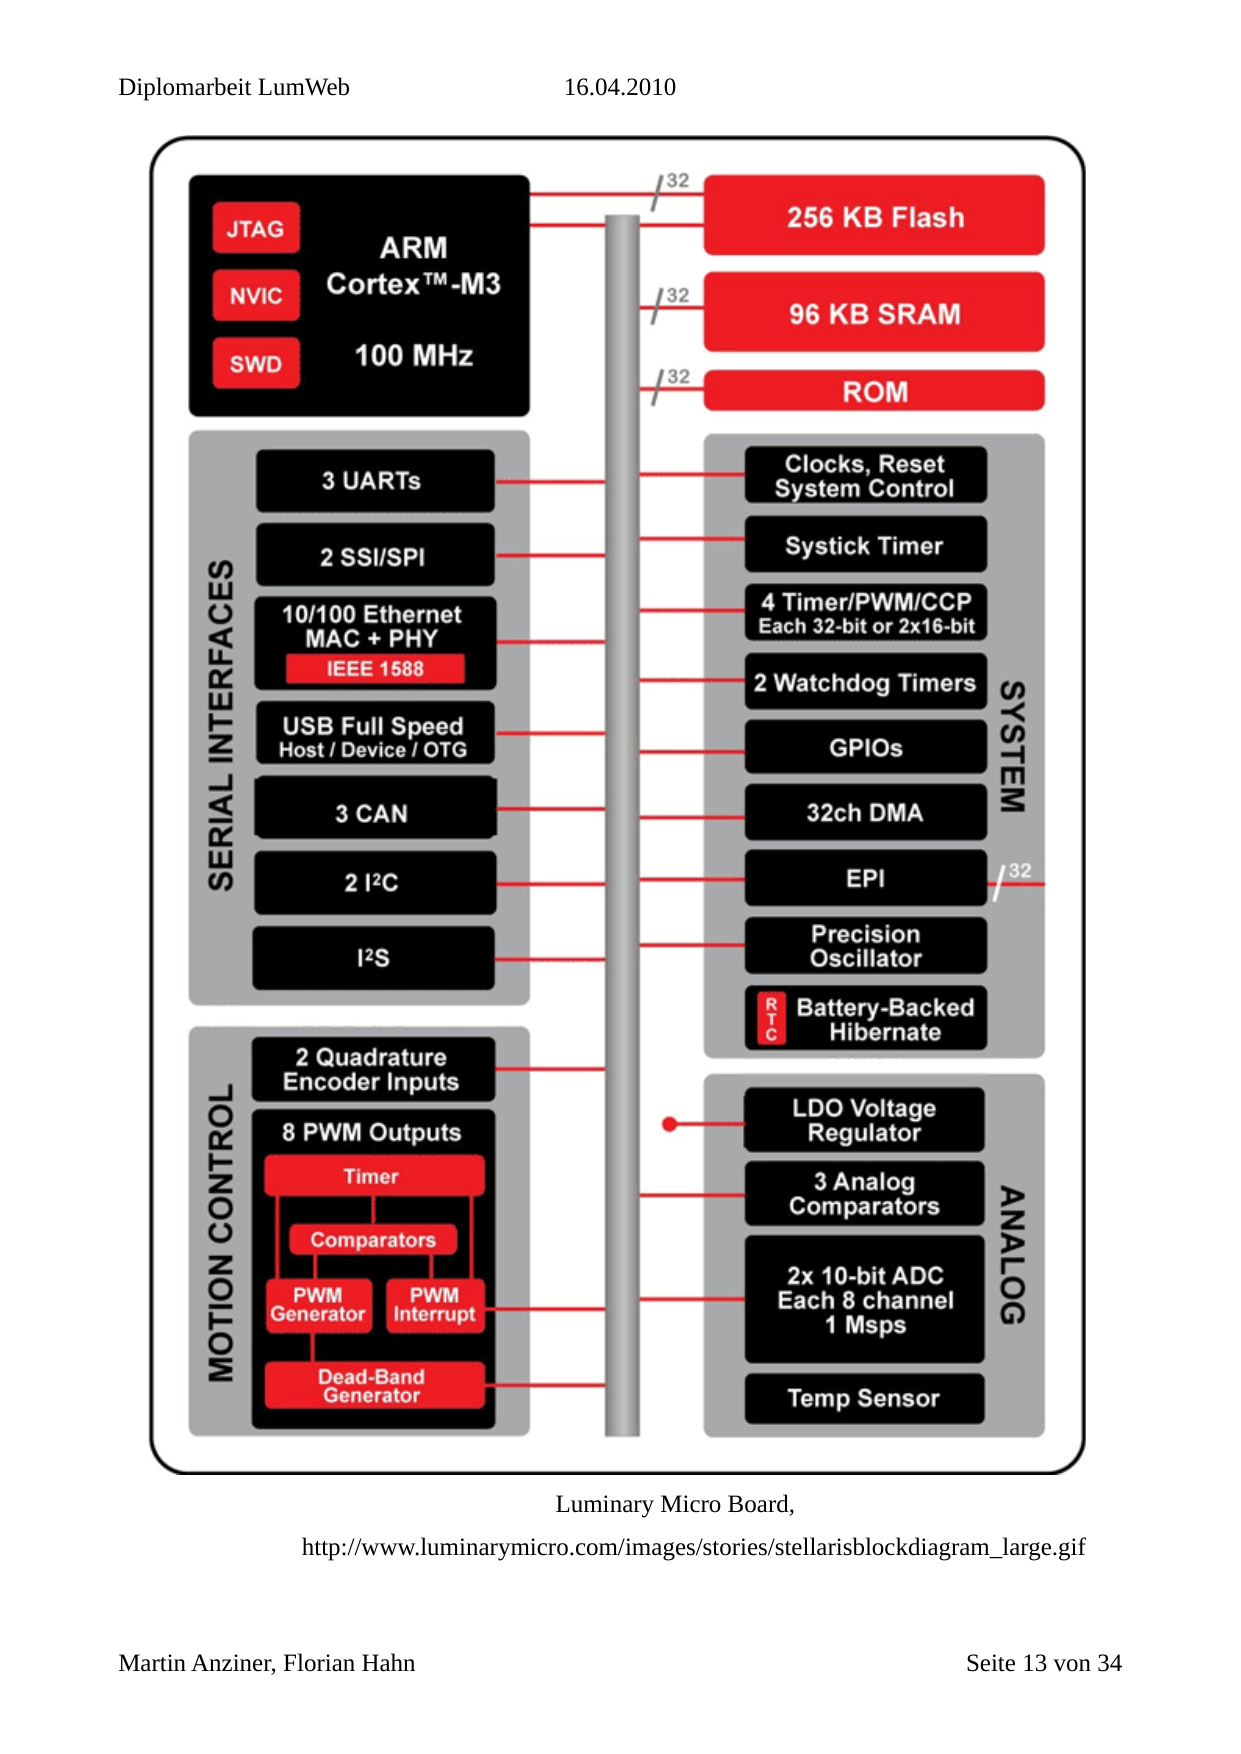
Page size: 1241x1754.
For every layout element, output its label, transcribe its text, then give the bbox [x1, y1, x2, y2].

text Luminary Micro Board, http://www.luminarymicro.com/images/stories/stellarisblockdiagram_large.gif [228, 130, 1122, 1561]
picture [148, 135, 1086, 1475]
